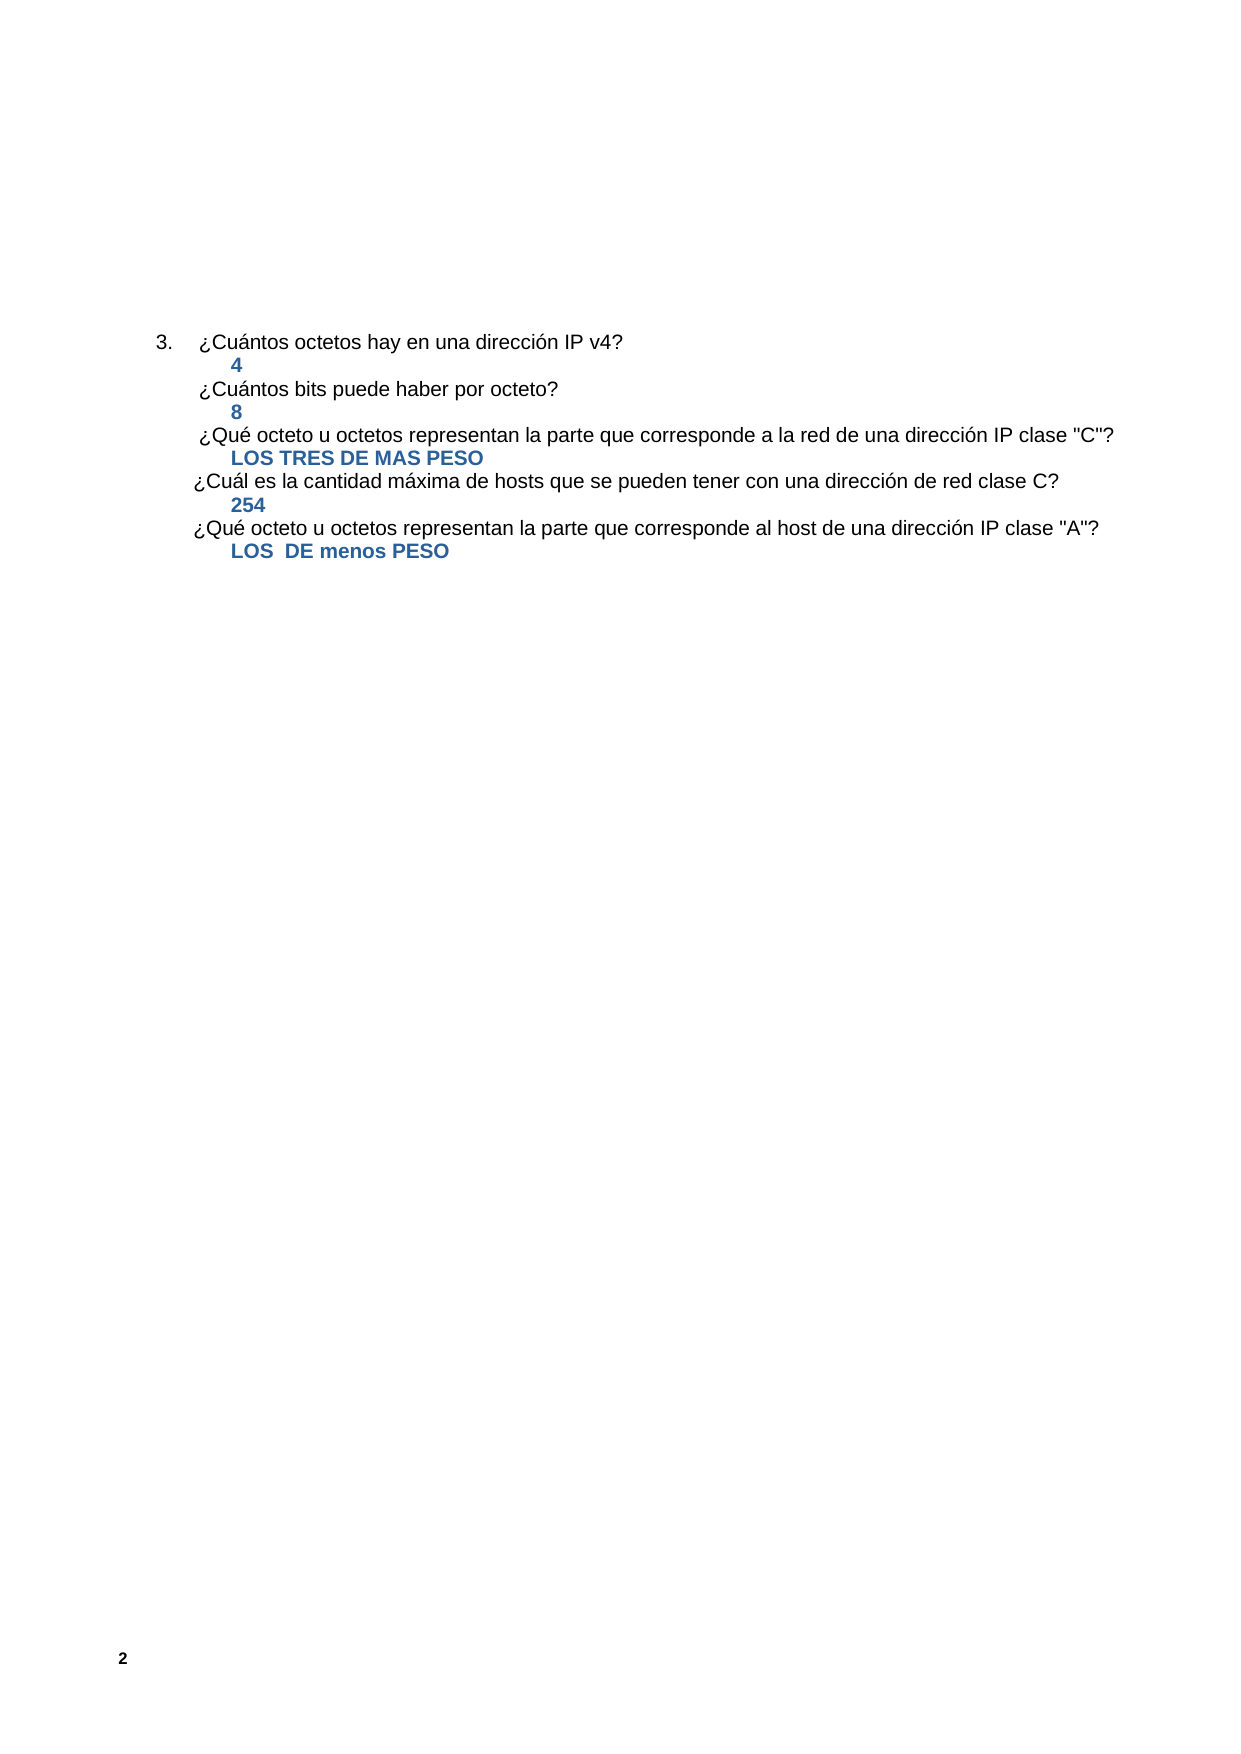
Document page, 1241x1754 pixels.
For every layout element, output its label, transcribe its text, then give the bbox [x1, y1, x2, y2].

list LOS DE menos PESO [193, 540, 1122, 563]
list LOS TRES DE MAS PESO [193, 447, 1122, 470]
list ¿Qué octeto u octetos representan la parte que corresponde al host de una dirección IP clase "A"? [156, 517, 1122, 540]
list 4 [193, 354, 1122, 377]
list 254 [193, 493, 1122, 517]
list ¿Cuál es la cantidad máxima de hosts que se pueden tener con una dirección de red clase C? [156, 470, 1122, 493]
list 8 [193, 400, 1122, 424]
list ¿Cuántos bits puede haber por octeto? [156, 377, 1122, 400]
list ¿Qué octeto u octetos representan la parte que corresponde a la red de una dirección IP clase "C"? [156, 424, 1122, 447]
list ¿Cuántos octetos hay en una dirección IP v4? [156, 331, 1122, 354]
